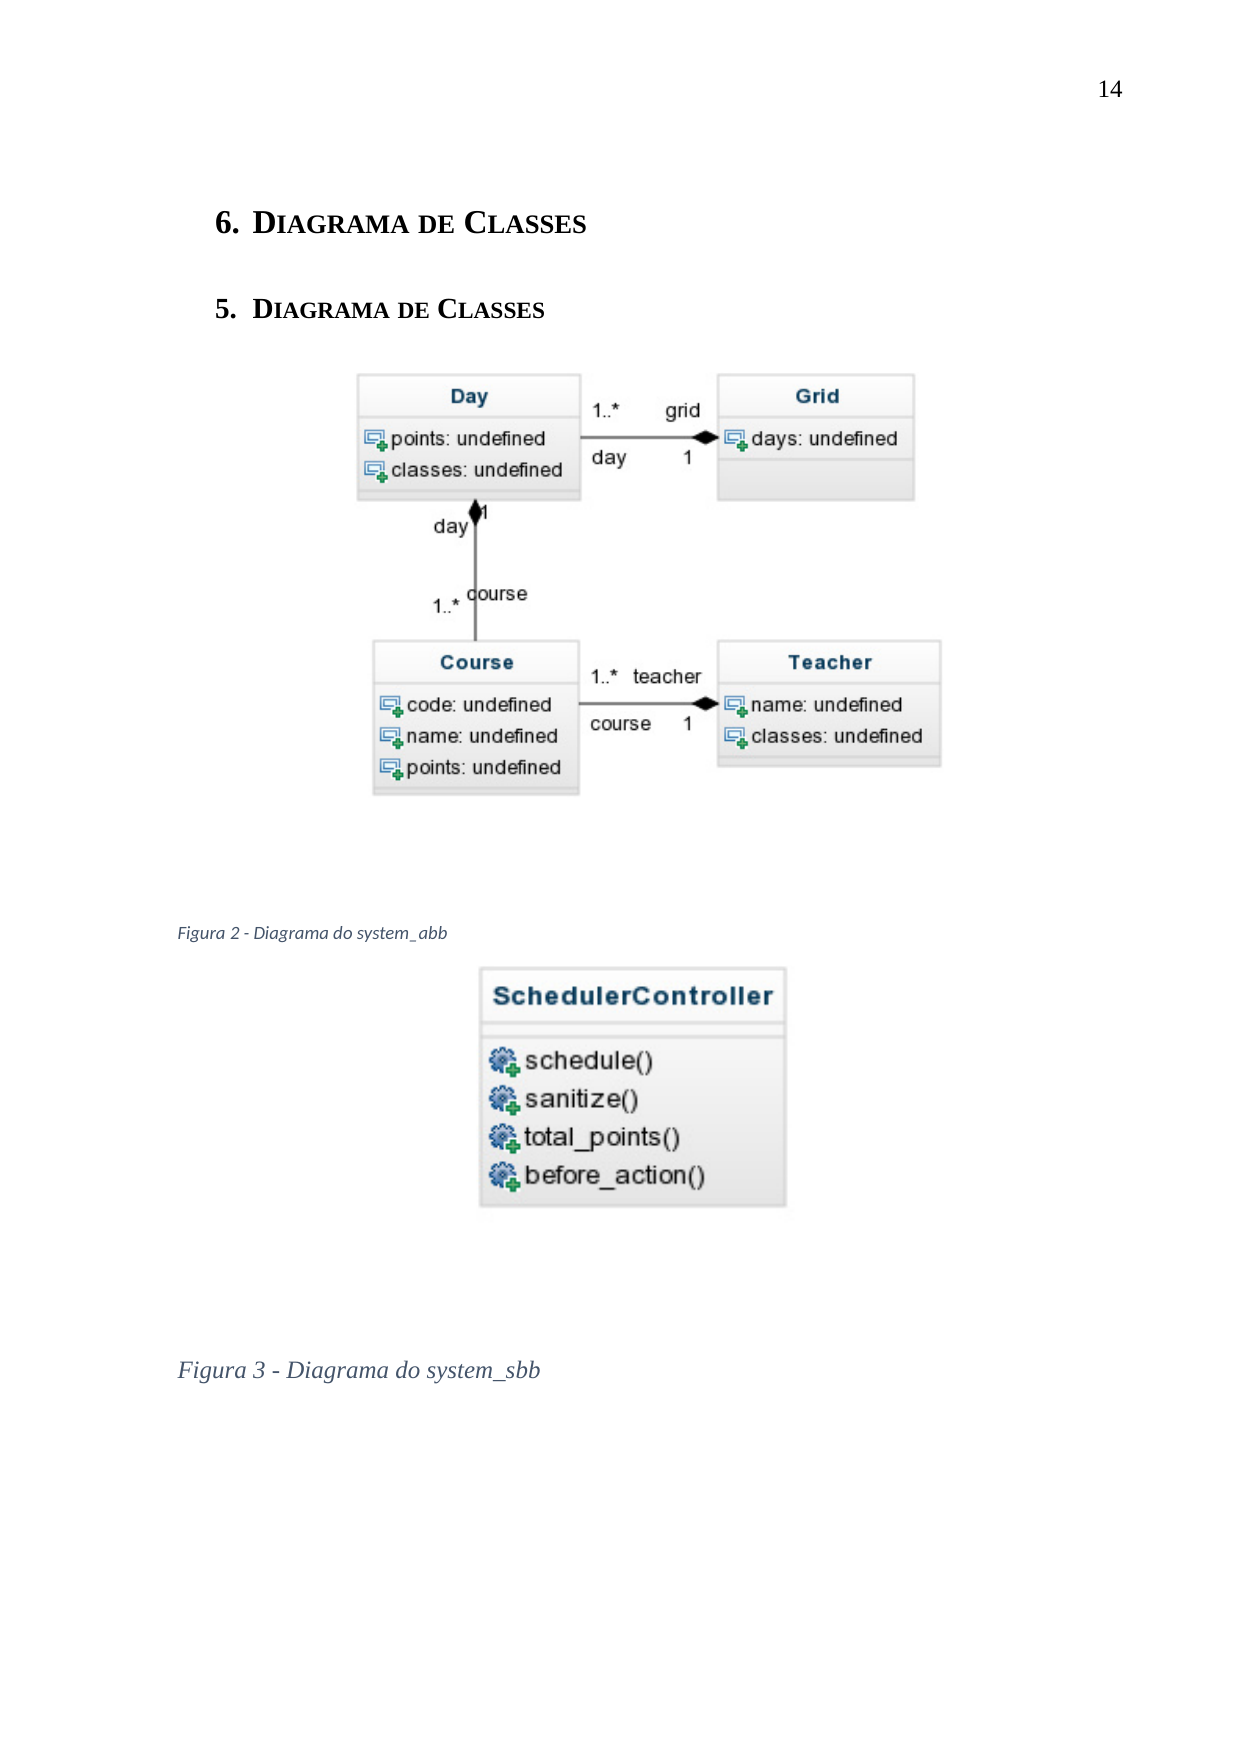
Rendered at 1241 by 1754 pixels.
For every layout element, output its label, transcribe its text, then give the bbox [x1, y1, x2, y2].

subtitle Diagrama de Classes [215, 291, 1122, 325]
picture [280, 372, 1019, 873]
picture [377, 965, 890, 1307]
text Figura 3 - Diagrama do system_sbb [177, 1355, 1122, 1384]
text Figura 2 - Diagrama do system_abb [177, 922, 1122, 944]
subtitle Diagrama de Classes [215, 202, 1122, 241]
